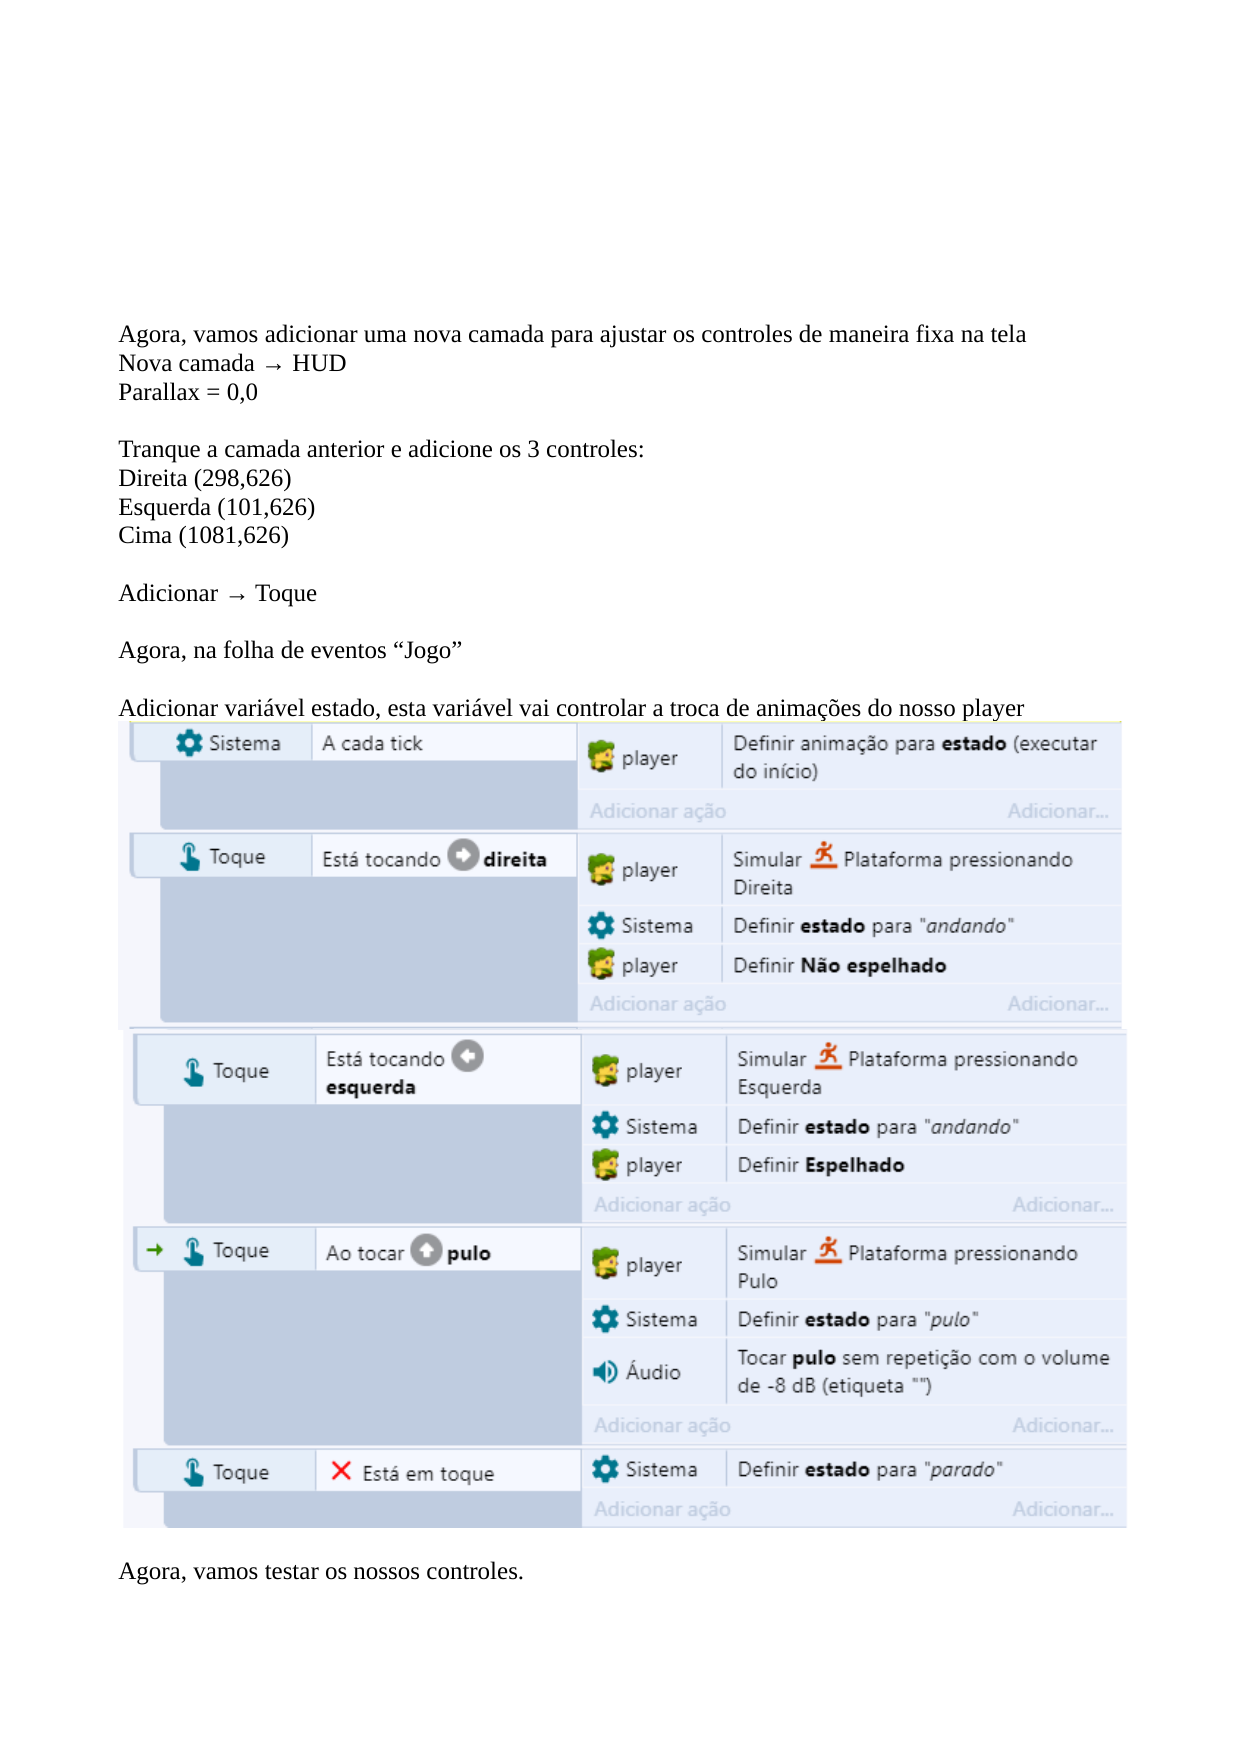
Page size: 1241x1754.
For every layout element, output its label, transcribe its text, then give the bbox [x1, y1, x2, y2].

text Tranque a camada anterior e adicione os 3 controles: Direita (298,626) [118, 434, 1122, 492]
text Esquerda (101,626) [118, 492, 1122, 521]
text Agora, vamos adicionar uma nova camada para ajustar os controles de maneira fixa na tela [118, 319, 1122, 348]
text Adicionar → Toque [118, 578, 1122, 607]
text Cima (1081,626) [118, 521, 1122, 549]
text Agora, na folha de eventos “Jogo” [118, 636, 1122, 664]
text Agora, vamos testar os nossos controles. [118, 1556, 1122, 1585]
text Adicionar variável estado, esta variável vai controlar a troca de animações do nosso player [118, 693, 1122, 721]
text Nova camada → HUD [118, 348, 1122, 377]
picture [118, 721, 1128, 1528]
text Parallax = 0,0 [118, 377, 1122, 406]
